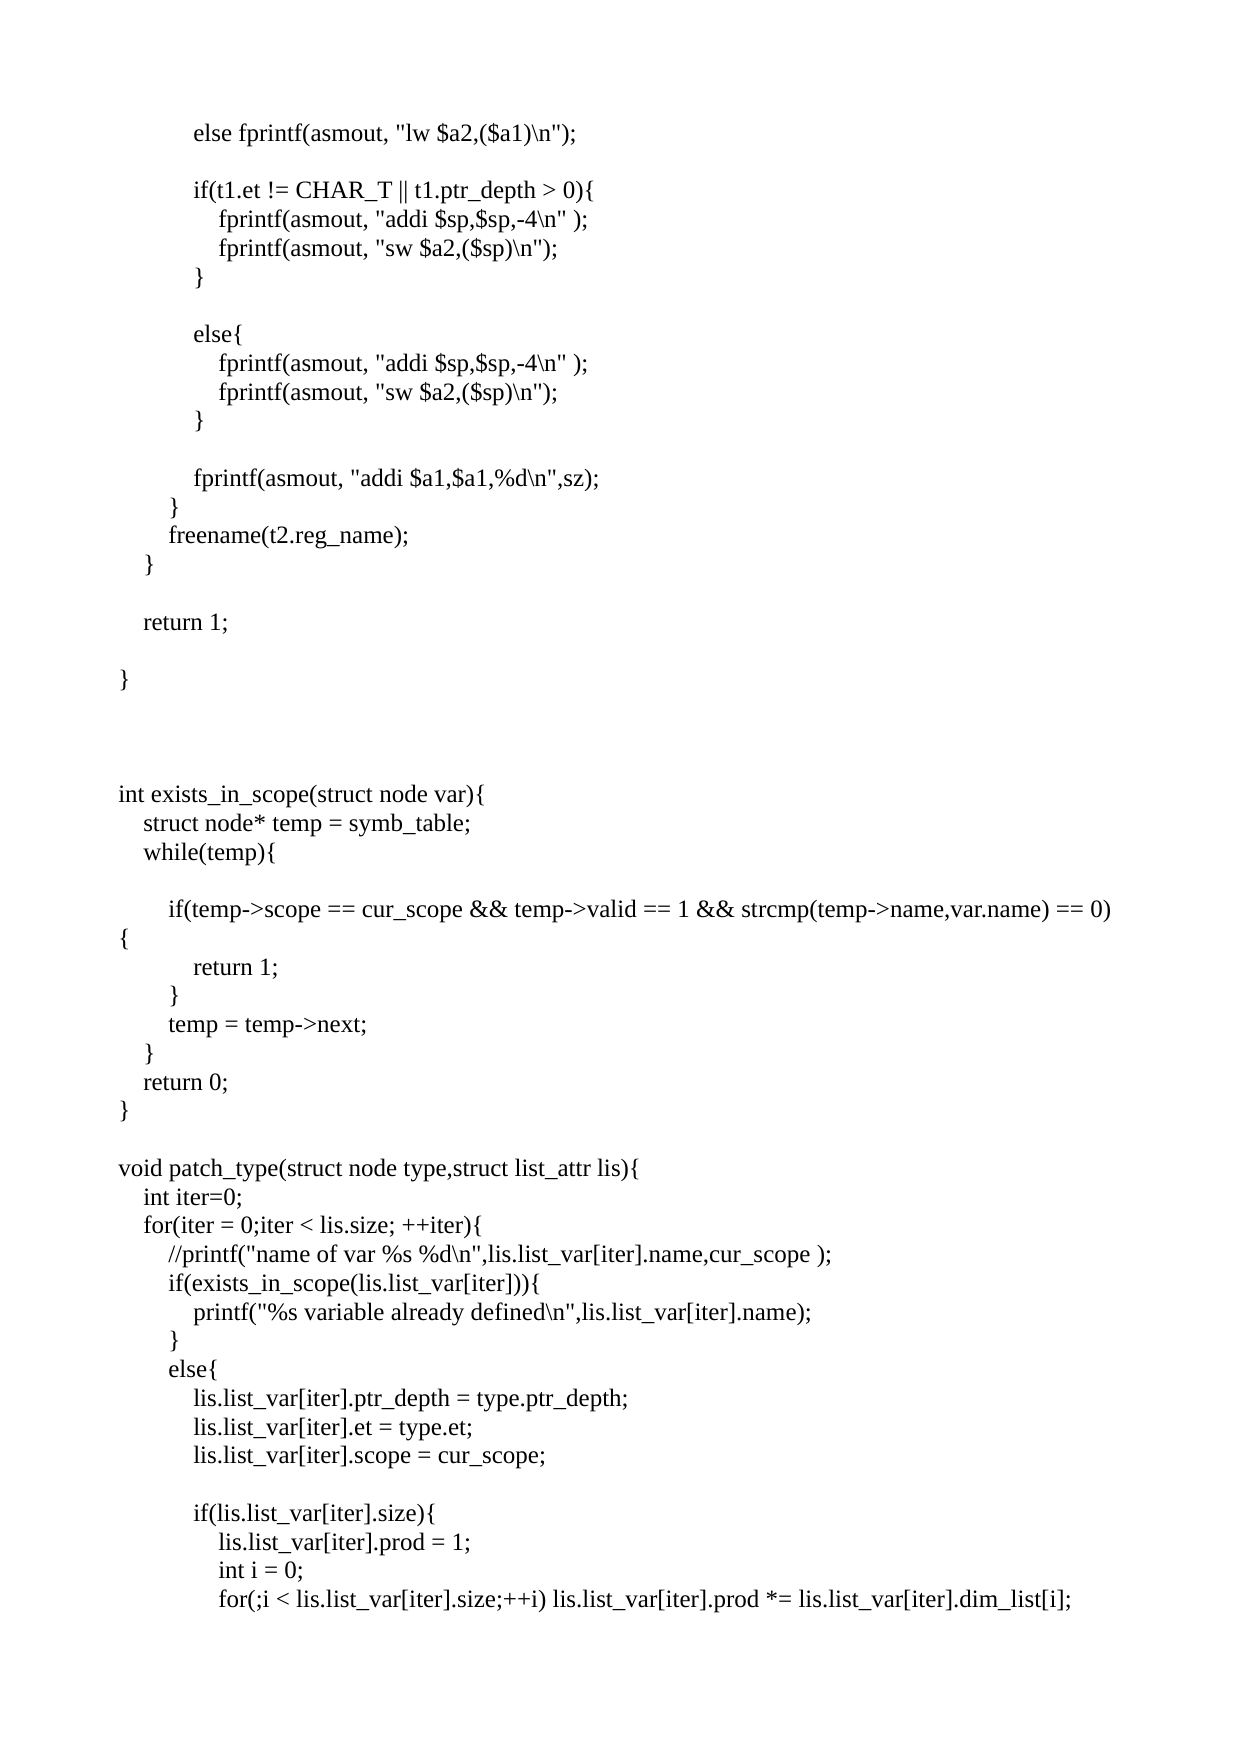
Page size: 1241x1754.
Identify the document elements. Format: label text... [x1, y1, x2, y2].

text } [118, 664, 1122, 693]
text } [118, 1326, 1122, 1354]
text void patch_type(struct node type,struct list_attr lis){ [118, 1153, 1122, 1182]
text fprintf(asmout, "addi $sp,$sp,-4\n" ); [118, 204, 1122, 233]
text lis.list_var[iter].prod = 1; [118, 1527, 1122, 1556]
text lis.list_var[iter].scope = cur_scope; [118, 1441, 1122, 1469]
text for(iter = 0;iter < lis.size; ++iter){ [118, 1211, 1122, 1239]
text while(temp){ [118, 837, 1122, 866]
text return 1; [118, 607, 1122, 636]
text } [118, 549, 1122, 578]
text } [118, 981, 1122, 1009]
text if(temp->scope == cur_scope && temp->valid == 1 && strcmp(temp->name,var.name) == 0){ [118, 894, 1122, 952]
text else{ [118, 319, 1122, 348]
text if(lis.list_var[iter].size){ [118, 1498, 1122, 1527]
text int exists_in_scope(struct node var){ [118, 779, 1122, 808]
text lis.list_var[iter].et = type.et; [118, 1412, 1122, 1441]
text else fprintf(asmout, "lw $a2,($a1)\n"); [118, 118, 1122, 147]
text } [118, 1038, 1122, 1067]
text } [118, 492, 1122, 521]
text printf("%s variable already defined\n",lis.list_var[iter].name); [118, 1297, 1122, 1326]
text freename(t2.reg_name); [118, 521, 1122, 549]
text } [118, 1096, 1122, 1124]
text if(t1.et != CHAR_T || t1.ptr_depth > 0){ [118, 176, 1122, 204]
text fprintf(asmout, "addi $a1,$a1,%d\n",sz); [118, 463, 1122, 492]
text struct node* temp = symb_table; [118, 808, 1122, 837]
text lis.list_var[iter].ptr_depth = type.ptr_depth; [118, 1383, 1122, 1412]
text else{ [118, 1354, 1122, 1383]
text if(exists_in_scope(lis.list_var[iter])){ [118, 1268, 1122, 1297]
text } [118, 262, 1122, 291]
text fprintf(asmout, "addi $sp,$sp,-4\n" ); [118, 348, 1122, 377]
text fprintf(asmout, "sw $a2,($sp)\n"); [118, 377, 1122, 406]
text } [118, 406, 1122, 434]
text fprintf(asmout, "sw $a2,($sp)\n"); [118, 233, 1122, 262]
text return 1; [118, 952, 1122, 981]
text temp = temp->next; [118, 1009, 1122, 1038]
text for(;i < lis.list_var[iter].size;++i) lis.list_var[iter].prod *= lis.list_var[iter].dim_list[i]; [118, 1584, 1122, 1613]
text return 0; [118, 1067, 1122, 1096]
text int i = 0; [118, 1556, 1122, 1584]
text int iter=0; [118, 1182, 1122, 1211]
text //printf("name of var %s %d\n",lis.list_var[iter].name,cur_scope ); [118, 1239, 1122, 1268]
